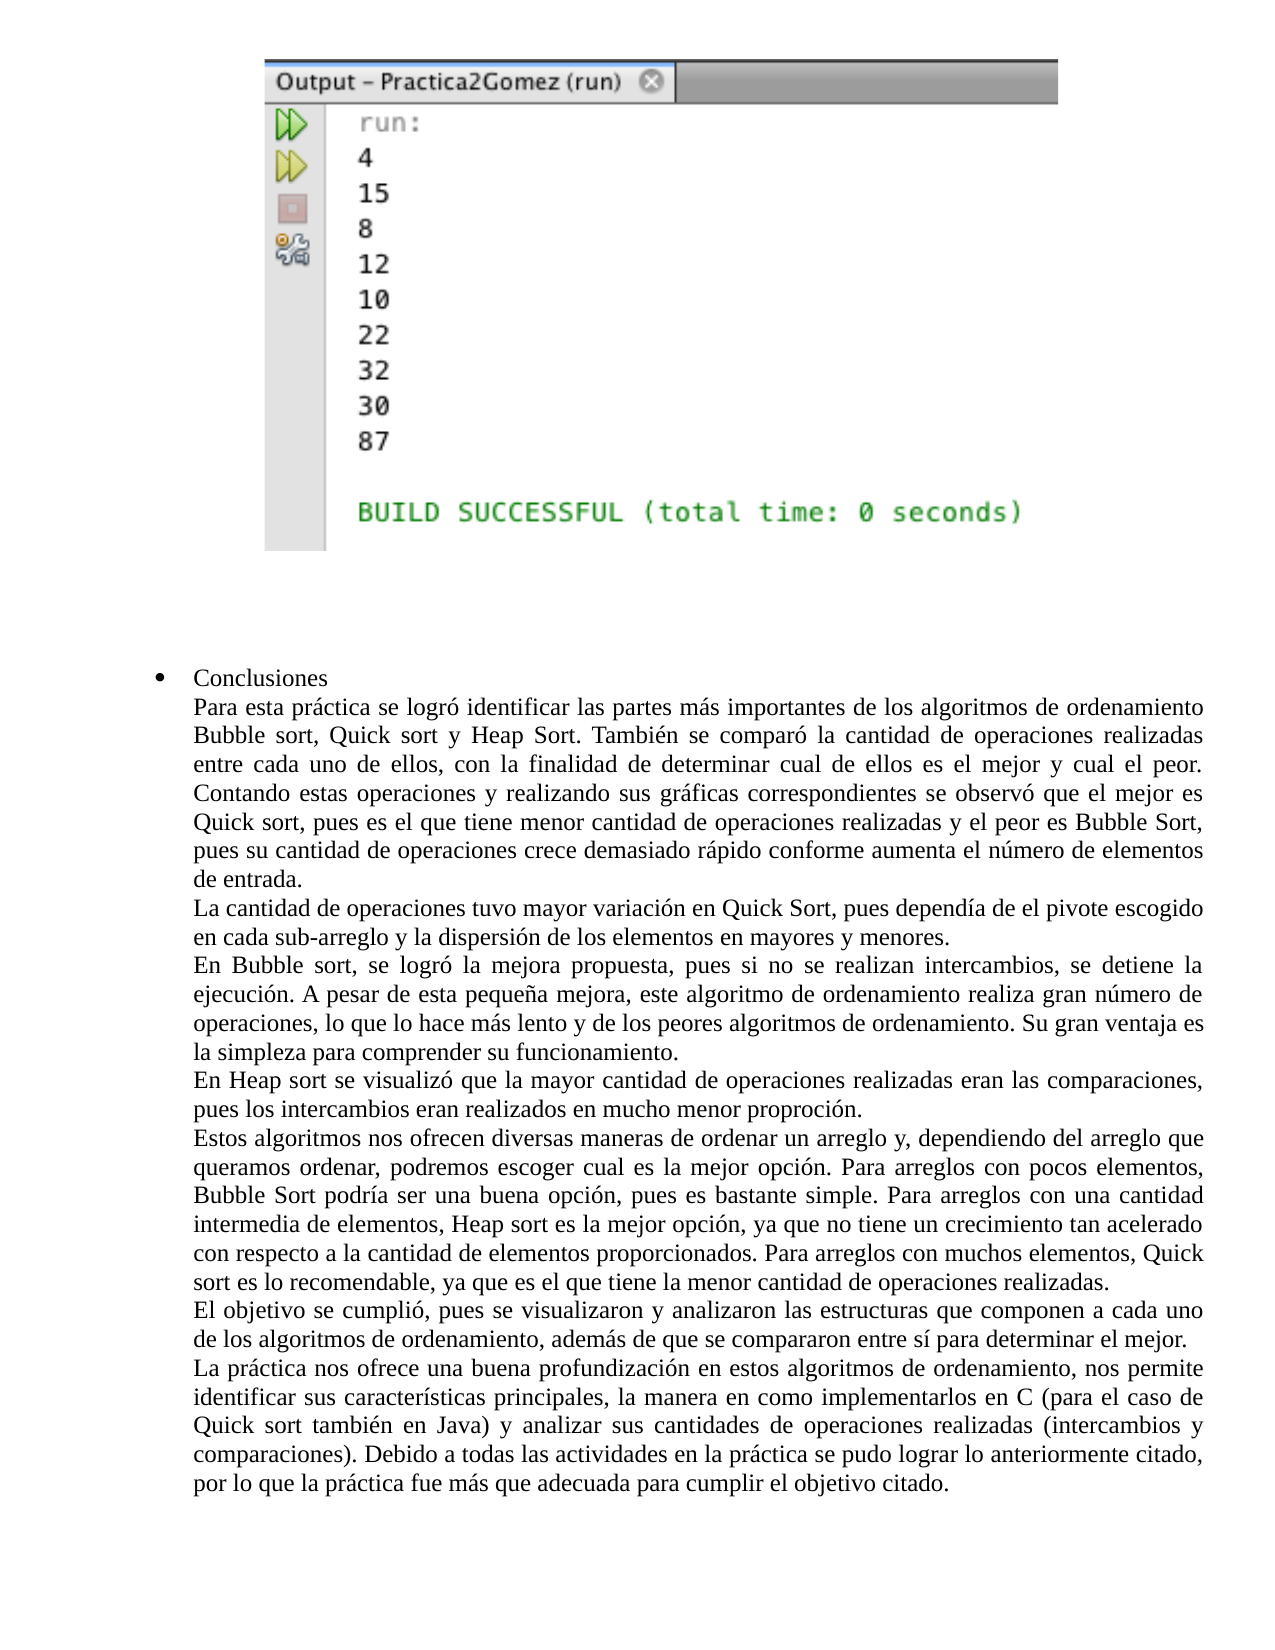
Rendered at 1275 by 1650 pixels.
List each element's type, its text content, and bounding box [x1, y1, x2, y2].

text Para esta práctica se logró identificar las partes más importantes de los algoritmos de ordenamiento Bubble sort, Quick sort y Heap Sort. También se comparó la cantidad de operaciones realizadas entre cada uno de ellos, con la finalidad de determinar cual de ellos es el mejor y cual el peor. Contando estas operaciones y realizando sus gráficas correspondientes se observó que el mejor es Quick sort, pues es el que tiene menor cantidad de operaciones realizadas y el peor es Bubble Sort, pues su cantidad de operaciones crece demasiado rápido conforme aumenta el número de elementos de entrada. [193, 692, 1205, 893]
text En Heap sort se visualizó que la mayor cantidad de operaciones realizadas eran las comparaciones, pues los intercambios eran realizados en mucho menor proproción. [193, 1065, 1205, 1123]
text Estos algoritmos nos ofrecen diversas maneras de ordenar un arreglo y, dependiendo del arreglo que queramos ordenar, podremos escoger cual es la mejor opción. Para arreglos con pocos elementos, Bubble Sort podría ser una buena opción, pues es bastante simple. Para arreglos con una cantidad intermedia de elementos, Heap sort es la mejor opción, ya que no tiene un crecimiento tan acelerado con respecto a la cantidad de elementos proporcionados. Para arreglos con muchos elementos, Quick sort es lo recomendable, ya que es el que tiene la menor cantidad de operaciones realizadas. [193, 1123, 1205, 1295]
list Conclusiones [156, 663, 1205, 692]
text En Bubble sort, se logró la mejora propuesta, pues si no se realizan intercambios, se detiene la ejecución. A pesar de esta pequeña mejora, este algoritmo de ordenamiento realiza gran número de operaciones, lo que lo hace más lento y de los peores algoritmos de ordenamiento. Su gran ventaja es la simpleza para comprender su funcionamiento. [193, 950, 1205, 1065]
text El objetivo se cumplió, pues se visualizaron y analizaron las estructuras que componen a cada uno de los algoritmos de ordenamiento, además de que se compararon entre sí para determinar el mejor. [193, 1295, 1205, 1353]
text La cantidad de operaciones tuvo mayor variación en Quick Sort, pues dependía de el pivote escogido en cada sub-arreglo y la dispersión de los elementos en mayores y menores. [193, 893, 1205, 950]
text La práctica nos ofrece una buena profundización en estos algoritmos de ordenamiento, nos permite identificar sus características principales, la manera en como implementarlos en C (para el caso de Quick sort también en Java) y analizar sus cantidades de operaciones realizadas (intercambios y comparaciones). Debido a todas las actividades en la práctica se pudo lograr lo anteriormente citado, por lo que la práctica fue más que adecuada para cumplir el objetivo citado. [193, 1353, 1205, 1497]
